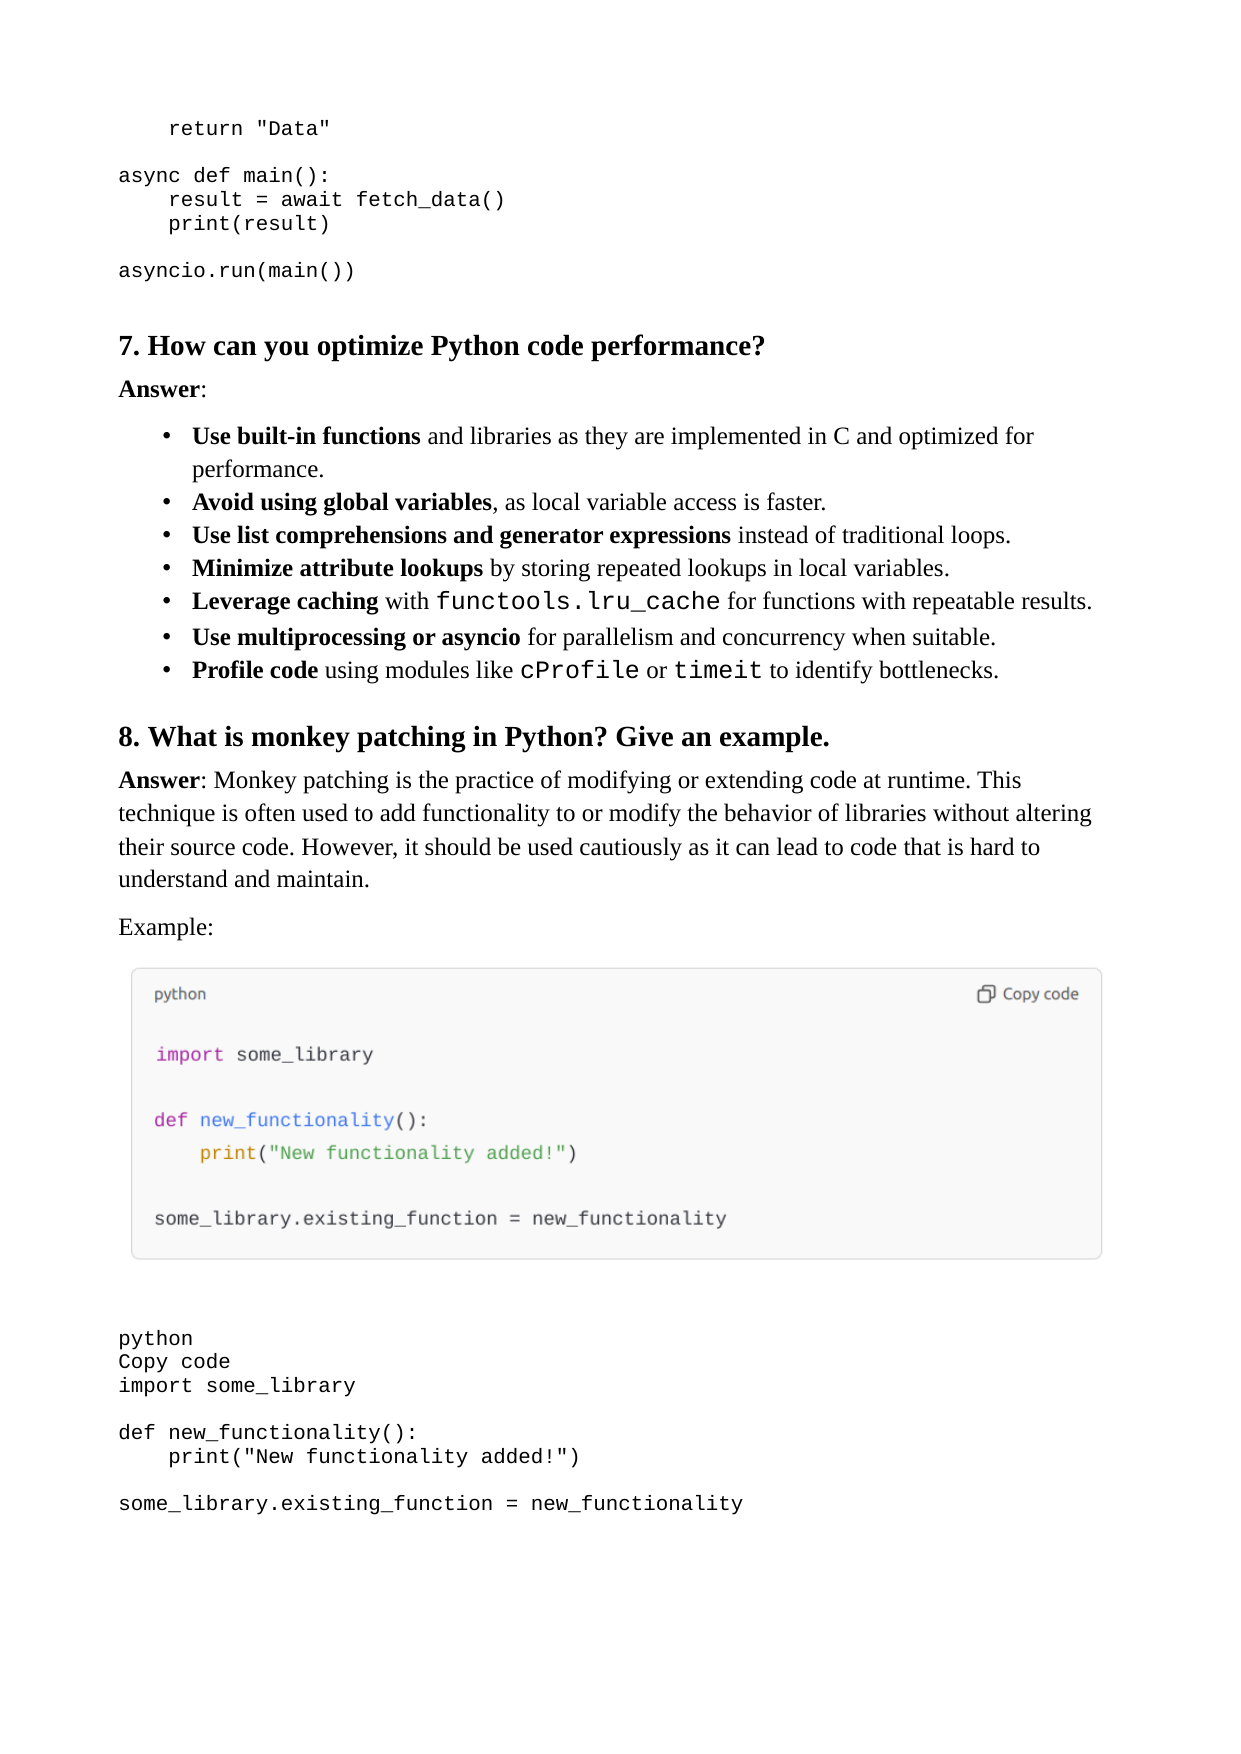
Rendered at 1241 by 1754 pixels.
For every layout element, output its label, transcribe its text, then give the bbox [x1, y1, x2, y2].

subtitle 7. How can you optimize Python code performance? [118, 328, 1122, 361]
picture [118, 959, 1123, 1276]
text def new_functionality(): [118, 1422, 1122, 1446]
text Answer: Monkey patching is the practice of modifying or extending code at runtime. This technique is often used to add functionality to or modify the behavior of libraries without altering their source code. However, it should be used cautiously as it can lead to code that is hard to understand and maintain. [118, 766, 1122, 893]
text return "Data" [118, 118, 1122, 142]
text async def main(): [118, 165, 1122, 189]
text print("New functionality added!") [118, 1446, 1122, 1469]
text Copy code [118, 1351, 1122, 1375]
list Minimize attribute lookups by storing repeated lookups in local variables. [162, 553, 1122, 582]
list Profile code using modules like cProfile or timeit to identify bottlenecks. [162, 655, 1122, 686]
list Use list comprehensions and generator expressions instead of traditional loops. [162, 520, 1122, 549]
text result = await fetch_data() [118, 189, 1122, 213]
subtitle 8. What is monkey patching in Python? Give an example. [118, 719, 1122, 753]
text asyncio.run(main()) [118, 260, 1122, 284]
text Example: [118, 912, 1122, 941]
list Use built-in functions and libraries as they are implemented in C and optimized for performance. [162, 421, 1122, 483]
list Leverage caching with functools.lru_cache for functions with repeatable results. [162, 586, 1122, 617]
text some_library.existing_function = new_functionality [118, 1493, 1122, 1517]
text import some_library [118, 1375, 1122, 1399]
text print(result) [118, 213, 1122, 236]
list Use multiprocessing or asyncio for parallelism and concurrency when suitable. [162, 622, 1122, 651]
text python [118, 1328, 1122, 1351]
list Avoid using global variables, as local variable access is faster. [162, 487, 1122, 516]
text Answer: [118, 374, 1122, 402]
